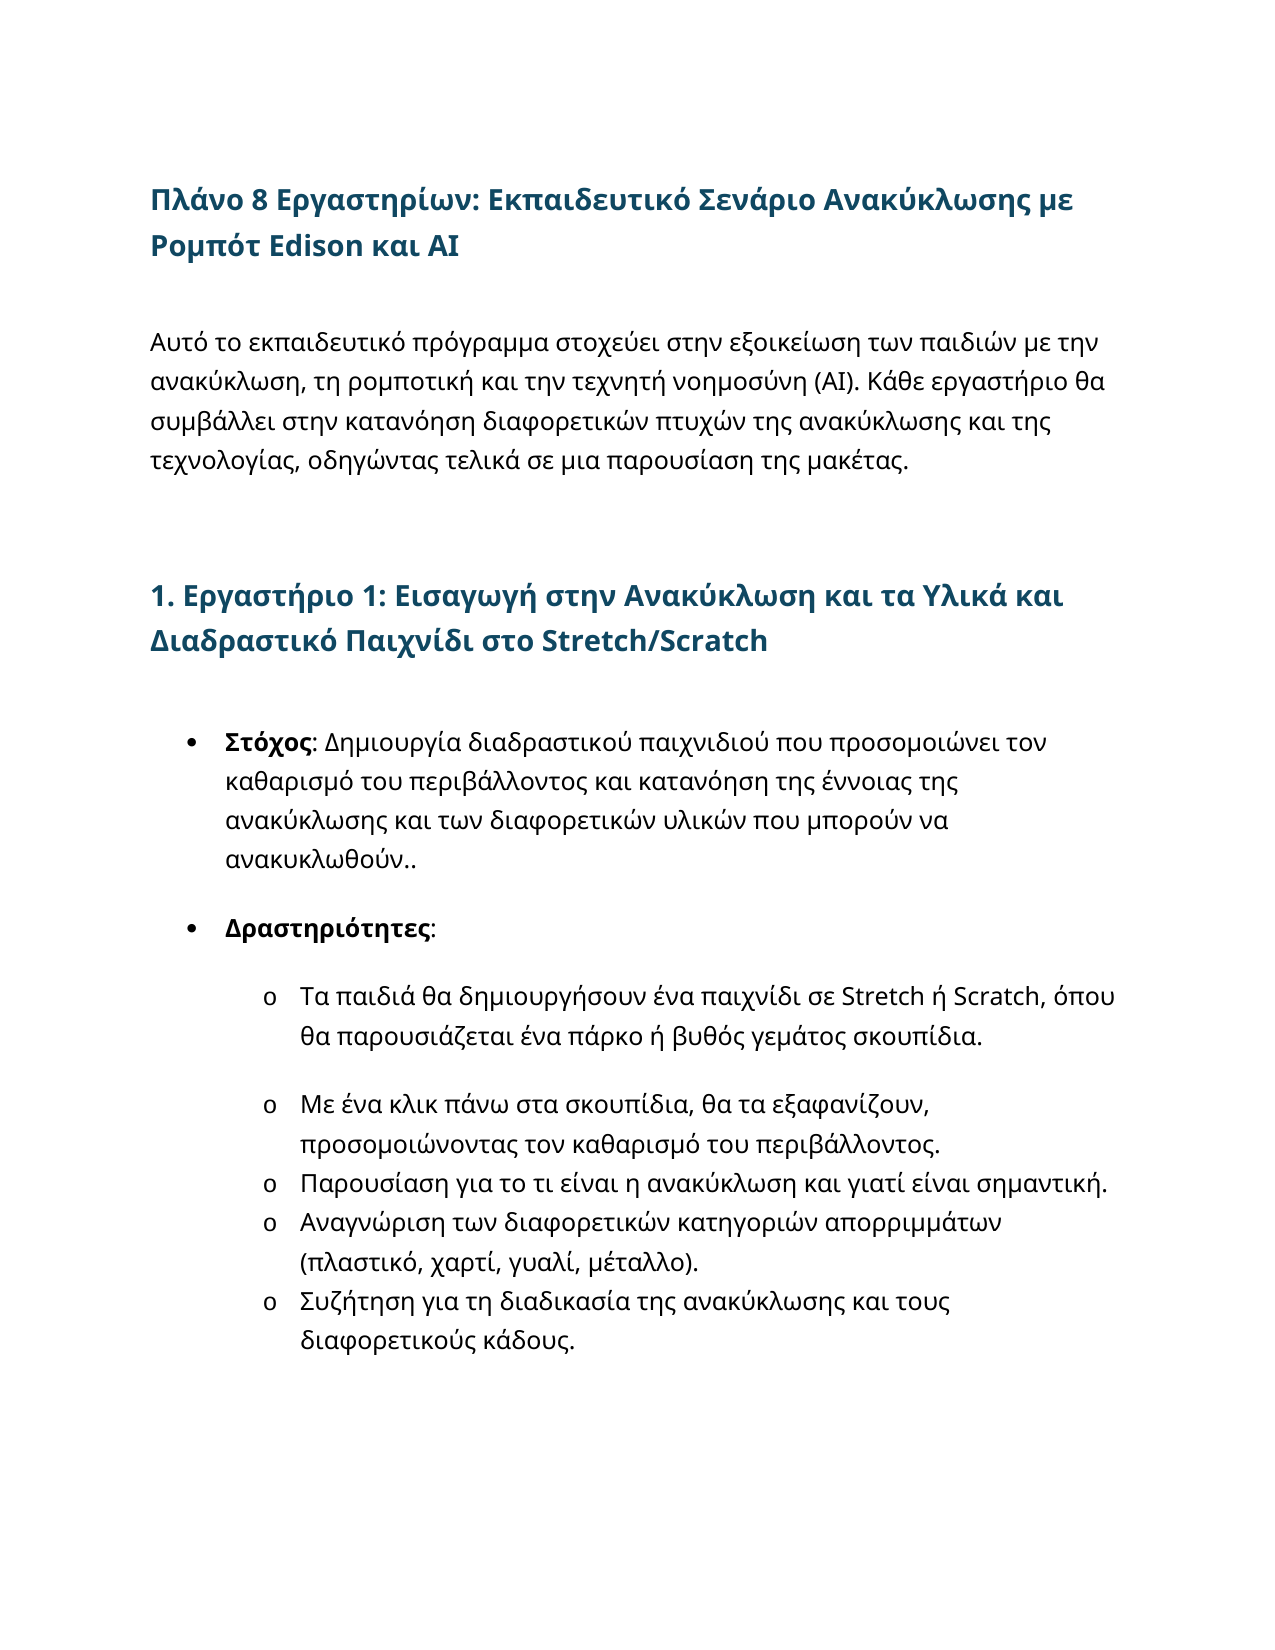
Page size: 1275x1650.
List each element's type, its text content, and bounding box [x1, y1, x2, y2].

list Αναγνώριση των διαφορετικών κατηγοριών απορριμμάτων (πλαστικό, χαρτί, γυαλί, μέταλλο). [262, 1205, 1125, 1278]
list Με ένα κλικ πάνω στα σκουπίδια, θα τα εξαφανίζουν, προσομοιώνοντας τον καθαρισμό του περιβάλλοντος. [262, 1087, 1125, 1160]
list Τα παιδιά θα δημιουργήσουν ένα παιχνίδι σε Stretch ή Scratch, όπου θα παρουσιάζεται ένα πάρκο ή βυθός γεμάτος σκουπίδια. [262, 979, 1125, 1052]
list Συζήτηση για τη διαδικασία της ανακύκλωσης και τους διαφορετικούς κάδους. [262, 1283, 1125, 1357]
list Στόχος: Δημιουργία διαδραστικού παιχνιδιού που προσομοιώνει τον καθαρισμό του περιβάλλοντος και κατανόηση της έννοιας της ανακύκλωσης και των διαφορετικών υλικών που μπορούν να ανακυκλωθούν.. [187, 725, 1125, 876]
list Παρουσίαση για το τι είναι η ανακύκλωση και γιατί είναι σημαντική. [262, 1165, 1125, 1200]
subtitle 1. Εργαστήριο 1: Εισαγωγή στην Ανακύκλωση και τα Υλικά και Διαδραστικό Παιχνίδι στο Stretch/Scratch [150, 575, 1125, 660]
text Αυτό το εκπαιδευτικό πρόγραμμα στοχεύει στην εξοικείωση των παιδιών με την ανακύκλωση, τη ρομποτική και την τεχνητή νοημοσύνη (AI). Κάθε εργαστήριο θα συμβάλλει στην κατανόηση διαφορετικών πτυχών της ανακύκλωσης και της τεχνολογίας, οδηγώντας τελικά σε μια παρουσίαση της μακέτας. [150, 325, 1125, 476]
list Δραστηριότητες: [187, 911, 1125, 945]
subtitle Πλάνο 8 Εργαστηρίων: Εκπαιδευτικό Σενάριο Ανακύκλωσης με Ρομπότ Edison και AI [150, 179, 1125, 264]
